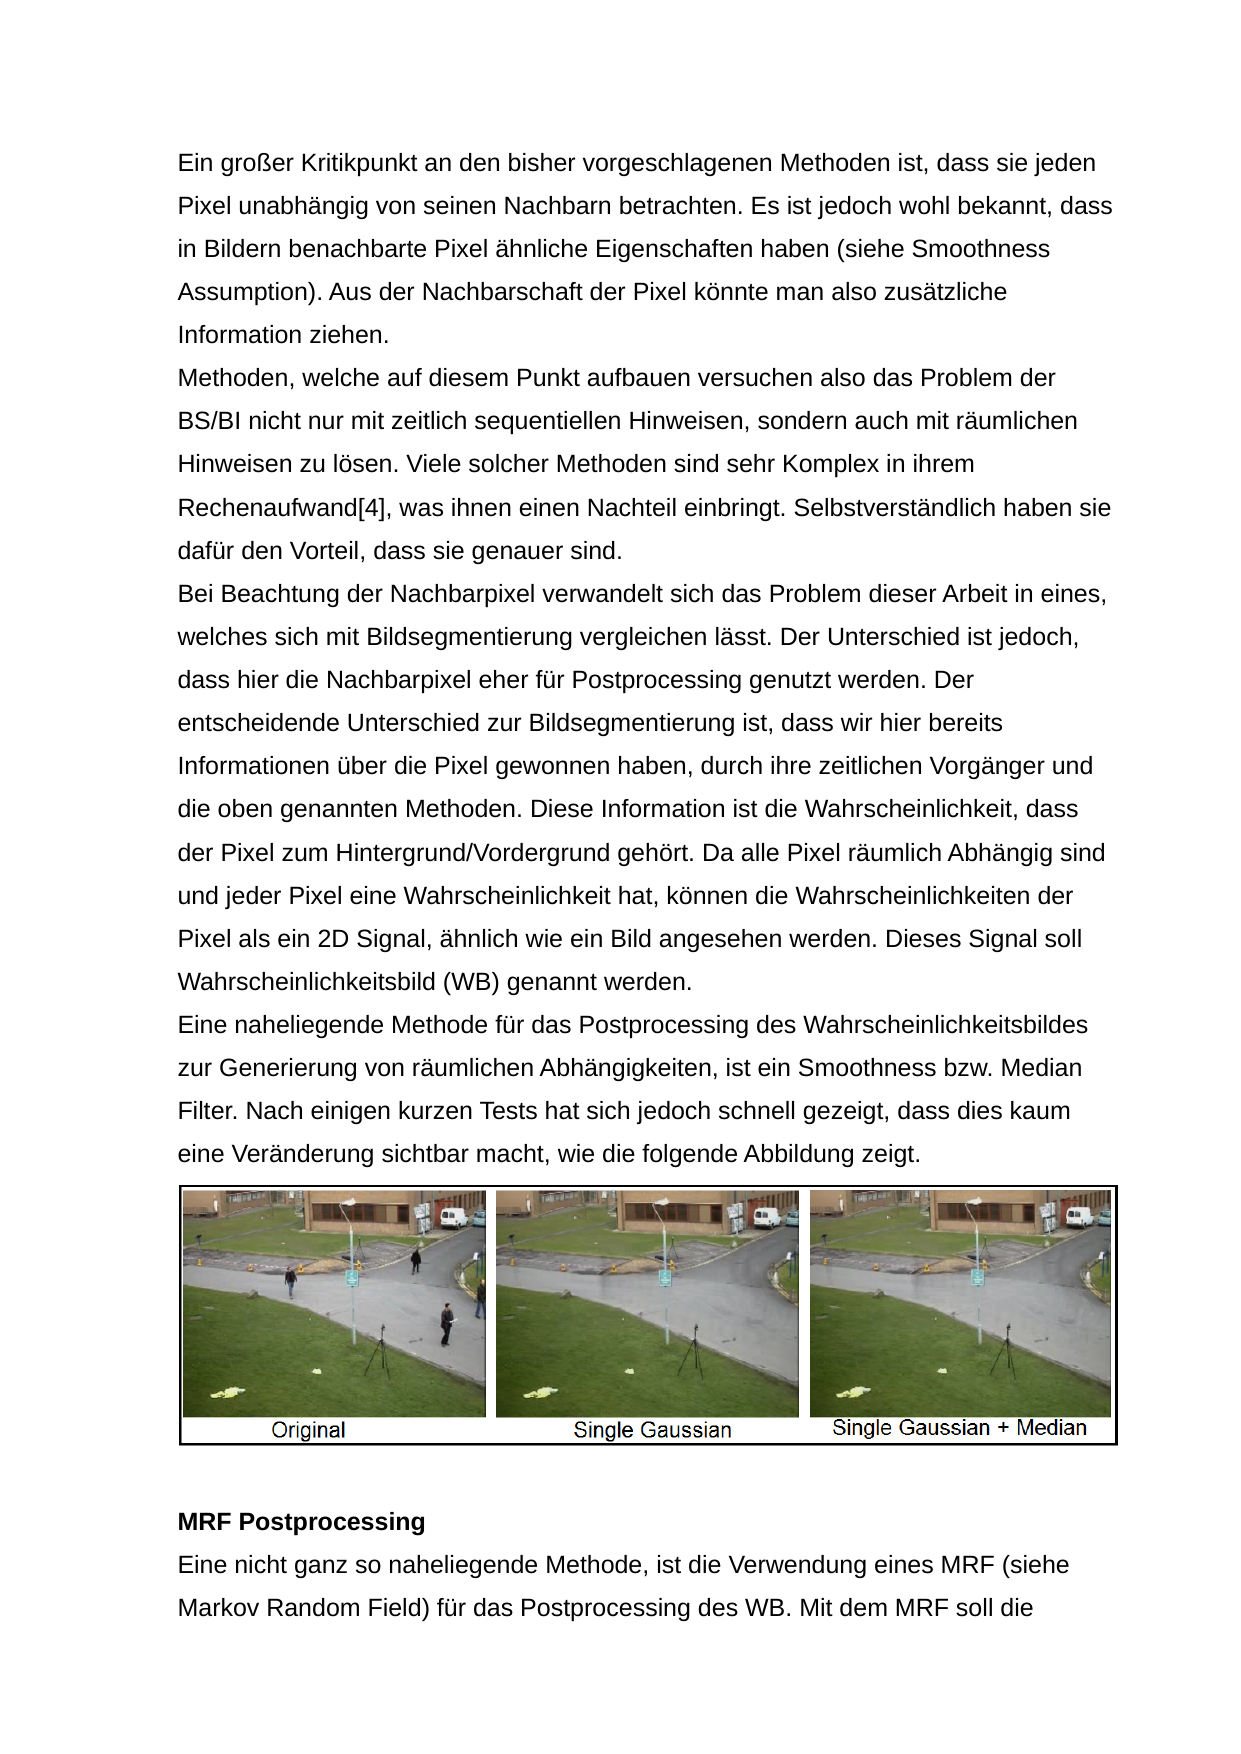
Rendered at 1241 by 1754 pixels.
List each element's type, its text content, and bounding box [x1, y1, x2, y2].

text Eine nicht ganz so naheliegende Methode, ist die Verwendung eines MRF (siehe Markov Random Field) für das Postprocessing des WB. Mit dem MRF soll die Energie des WB minimiert werden. Der erste Schritt dazu, ist die Definition einer Energiefunktion. Diese Energiefunktion sollte Abhängig von dem WB sowie von dem eigentlichen Frame sein. Bei großen Unterschieden zwischen benachbarten Werten des WB sollte die Energie groß sein, bei kleinen eher klein. Ein Unterschied zwischen den Werten des WBundsollte jedoch mehr Einfluss auf die Energie haben, wenn die jeweiligen Werteund im korrespondierenden Frame ähnlich sind. Eine Beschreibung der Energie an dieser Stelle könnte also wie folgt aussehen: [177, 1550, 1122, 1622]
picture [177, 1182, 1123, 1450]
text Eine naheliegende Methode für das Postprocessing des Wahrscheinlichkeitsbildes zur Generierung von räumlichen Abhängigkeiten, ist ein Smoothness bzw. Median Filter. Nach einigen kurzen Tests hat sich jedoch schnell gezeigt, dass dies kaum eine Veränderung sichtbar macht, wie die folgende Abbildung zeigt. [177, 1010, 1122, 1168]
text MRF Postprocessing [177, 1507, 1122, 1536]
text Bei Beachtung der Nachbarpixel verwandelt sich das Problem dieser Arbeit in eines, welches sich mit Bildsegmentierung vergleichen lässt. Der Unterschied ist jedoch, dass hier die Nachbarpixel eher für Postprocessing genutzt werden. Der entscheidende Unterschied zur Bildsegmentierung ist, dass wir hier bereits Informationen über die Pixel gewonnen haben, durch ihre zeitlichen Vorgänger und die oben genannten Methoden. Diese Information ist die Wahrscheinlichkeit, dass der Pixel zum Hintergrund/Vordergrund gehört. Da alle Pixel räumlich Abhängig sind und jeder Pixel eine Wahrscheinlichkeit hat, können die Wahrscheinlichkeiten der Pixel als ein 2D Signal, ähnlich wie ein Bild angesehen werden. Dieses Signal soll Wahrscheinlichkeitsbild (WB) genannt werden. [177, 579, 1122, 996]
text Ein großer Kritikpunkt an den bisher vorgeschlagenen Methoden ist, dass sie jeden Pixel unabhängig von seinen Nachbarn betrachten. Es ist jedoch wohl bekannt, dass in Bildern benachbarte Pixel ähnliche Eigenschaften haben (siehe Smoothness Assumption). Aus der Nachbarschaft der Pixel könnte man also zusätzliche Information ziehen. [177, 148, 1122, 349]
text Methoden, welche auf diesem Punkt aufbauen versuchen also das Problem der BS/BI nicht nur mit zeitlich sequentiellen Hinweisen, sondern auch mit räumlichen Hinweisen zu lösen. Viele solcher Methoden sind sehr Komplex in ihrem Rechenaufwand[4], was ihnen einen Nachteil einbringt. Selbstverständlich haben sie dafür den Vorteil, dass sie genauer sind. [177, 363, 1122, 564]
